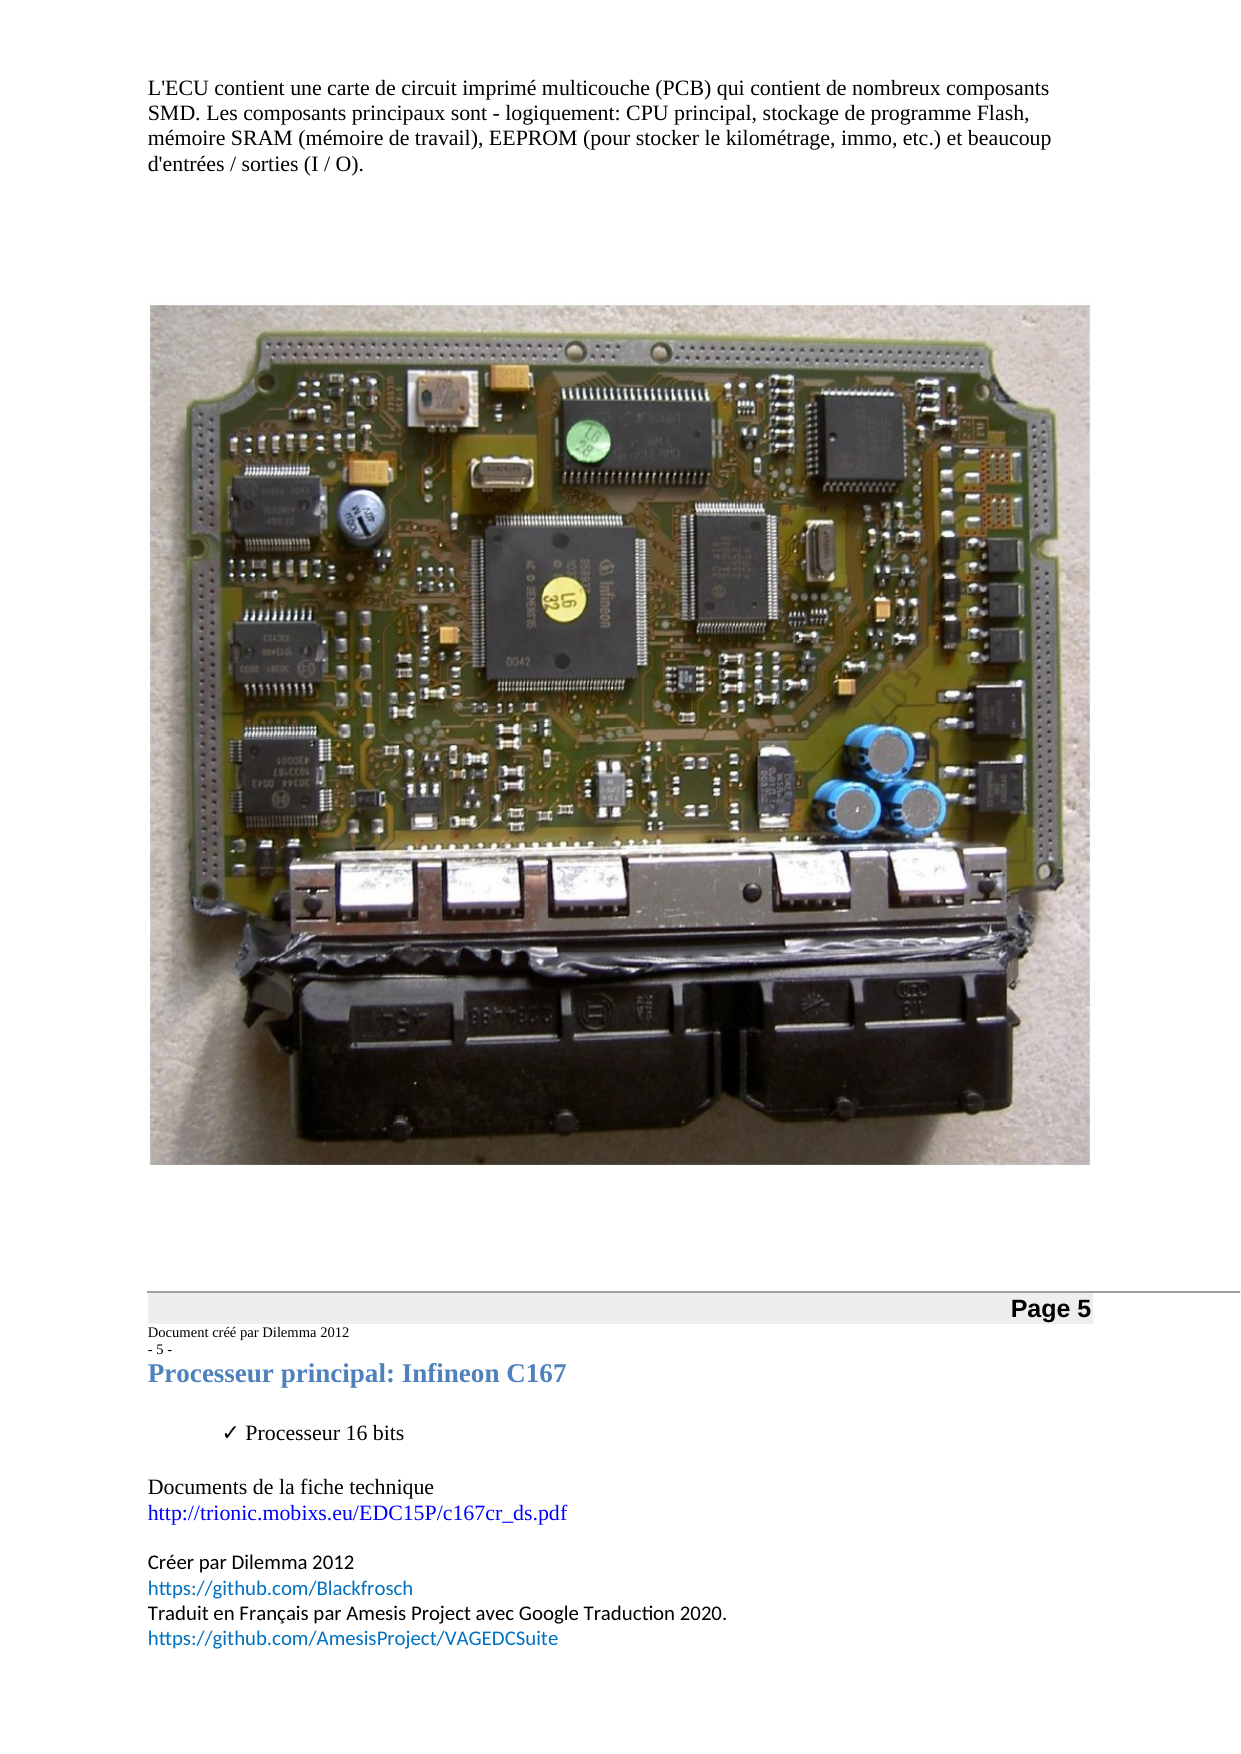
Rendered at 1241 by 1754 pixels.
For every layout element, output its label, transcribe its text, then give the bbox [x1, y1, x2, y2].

text http://trionic.mobixs.eu/EDC15P/c167cr_ds.pdf [148, 1499, 1093, 1525]
text - 5 - [148, 1341, 1093, 1357]
text ✓ Processeur 16 bits [148, 1417, 1093, 1446]
text L'ECU contient une carte de circuit imprimé multicouche (PCB) qui contient de nombreux composants SMD. Les composants principaux sont - logiquement: CPU principal, stockage de programme Flash, mémoire SRAM (mémoire de travail), EEPROM (pour stocker le kilométrage, immo, etc.) et beaucoup d'entrées / sorties (I / O). [148, 75, 1093, 176]
text Document créé par Dilemma 2012 [148, 1324, 1093, 1341]
text Processeur principal: Infineon C167 [148, 1357, 1093, 1388]
table_header Page 5 [148, 1293, 1093, 1324]
text Documents de la fiche technique [148, 1474, 1093, 1499]
